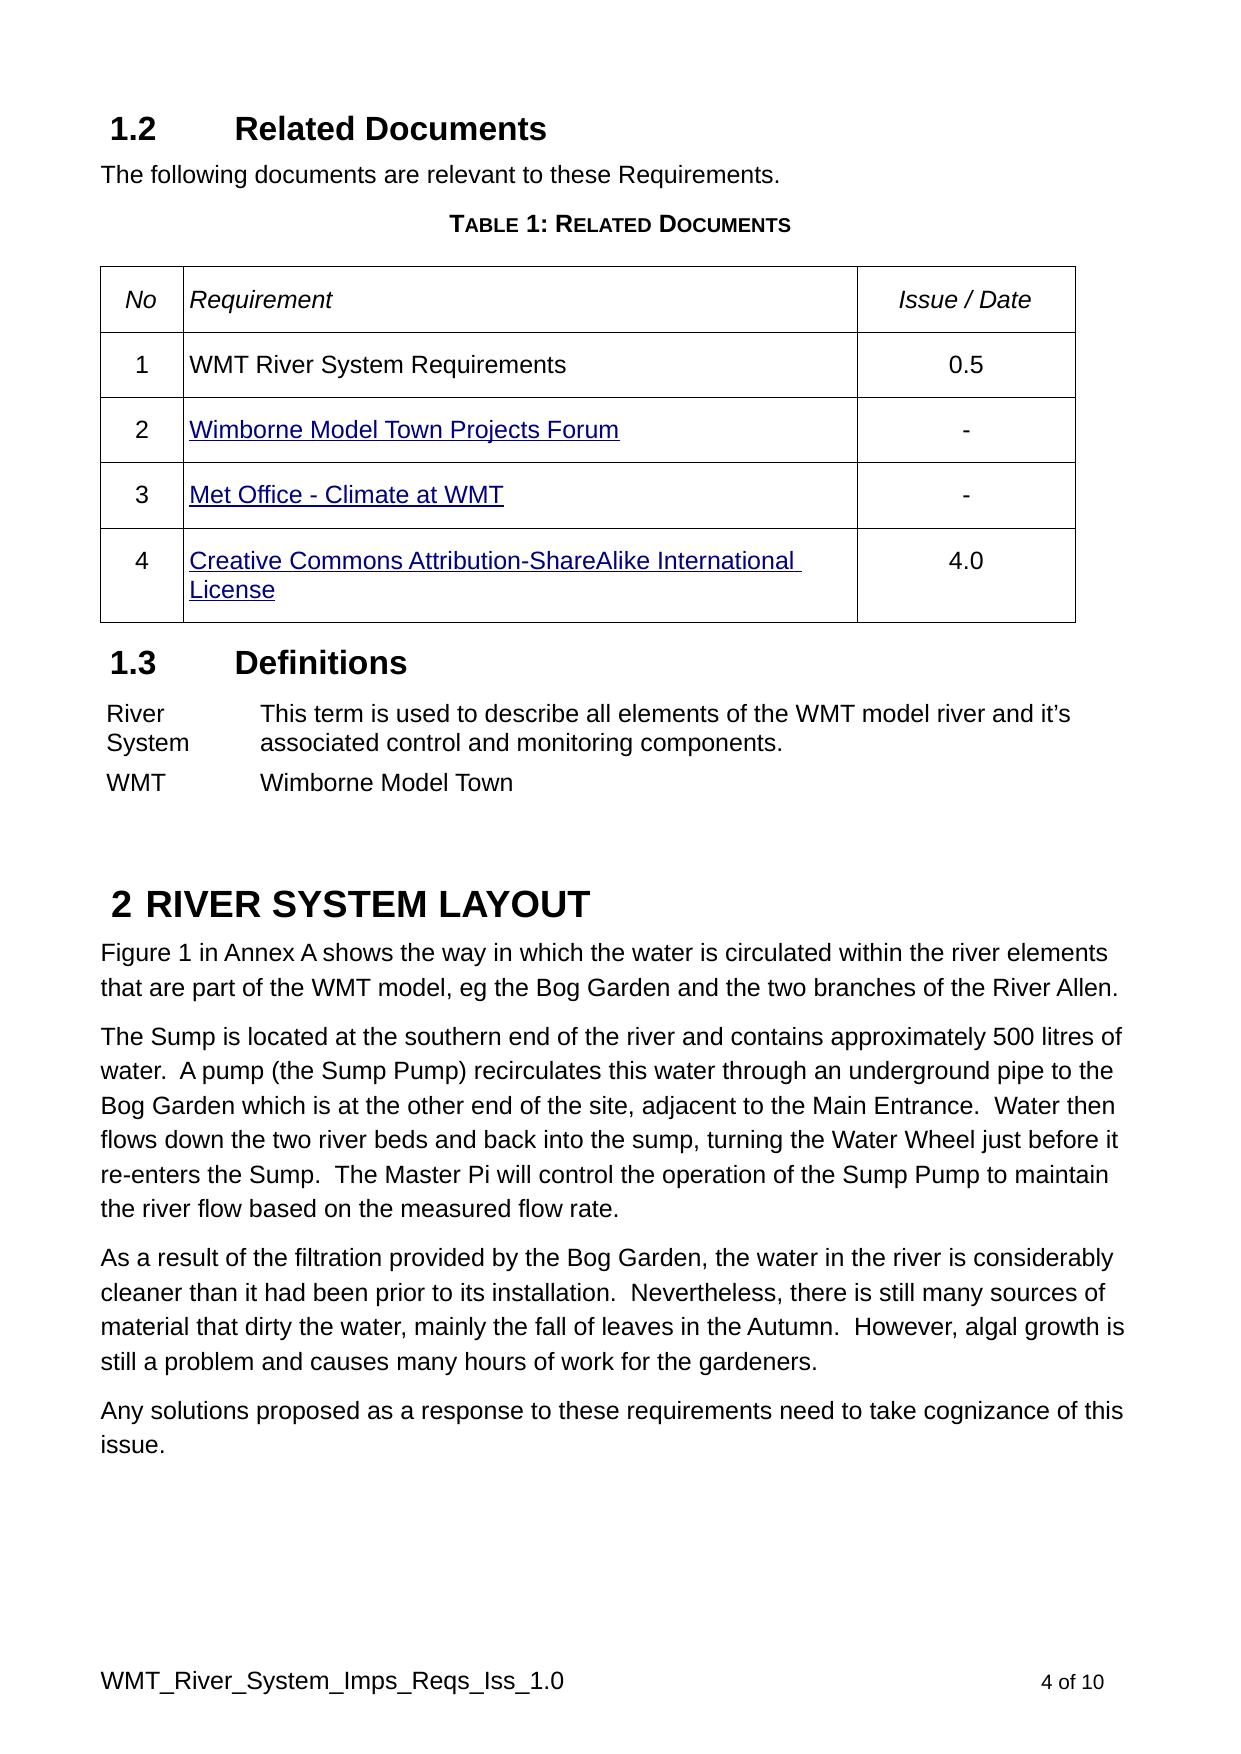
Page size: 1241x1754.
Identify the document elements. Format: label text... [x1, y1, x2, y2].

table_cell 2 [101, 398, 183, 462]
table_cell Creative Commons Attribution-ShareAlike International License [184, 529, 857, 622]
table_cell WMT River System Requirements [184, 333, 857, 397]
table_cell 0.5 [858, 333, 1075, 397]
table_cell - [858, 463, 1075, 527]
table_cell 4.0 [858, 529, 1075, 622]
text As a result of the filtration provided by the Bog Garden, the water in the river is considerably cleaner than it had been prior to its installation. Nevertheless, there is still many sources of material that dirty the water, mainly the fall of leaves in the Autumn. However, algal growth is still a problem and causes many hours of work for the gardeners. [100, 1243, 1140, 1375]
table_header No [101, 267, 183, 332]
table_header This term is used to describe all elements of the WMT model river and it’s associated control and monitoring components. [254, 694, 1140, 763]
table_cell - [858, 398, 1075, 462]
table_header River System [100, 694, 254, 763]
table_cell 3 [101, 463, 183, 527]
table_cell WMT [100, 763, 254, 808]
text Figure 1 in Annex A shows the way in which the water is circulated within the river elements that are part of the WMT model, eg the Bog Garden and the two branches of the River Allen. [100, 938, 1140, 1001]
table_cell Wimborne Model Town [254, 763, 1140, 808]
subtitle RIVER SYSTEM LAYOUT [100, 882, 1140, 926]
text The Sump is located at the southern end of the river and contains approximately 500 litres of water. A pump (the Sump Pump) recirculates this water through an underground pipe to the Bog Garden which is at the other end of the site, adjacent to the Main Entrance. Water then flows down the two river beds and back into the sump, turning the Water Wheel just before it re-enters the Sump. The Master Pi will control the operation of the Sump Pump to maintain the river flow based on the measured flow rate. [100, 1022, 1140, 1223]
subtitle Table 1: Related Documents [100, 209, 1140, 237]
subtitle Definitions [100, 642, 1140, 681]
text Any solutions proposed as a response to these requirements need to take cognizance of this issue. [100, 1396, 1140, 1459]
table_header Requirement [184, 267, 857, 332]
text The following documents are relevant to these Requirements. [100, 160, 1140, 188]
table_cell 4 [101, 529, 183, 622]
table_cell 1 [101, 333, 183, 397]
subtitle Related Documents [100, 108, 1140, 147]
table_cell Met Office - Climate at WMT [184, 463, 857, 527]
table_header Issue / Date [858, 267, 1075, 332]
table_cell Wimborne Model Town Projects Forum [184, 398, 857, 462]
